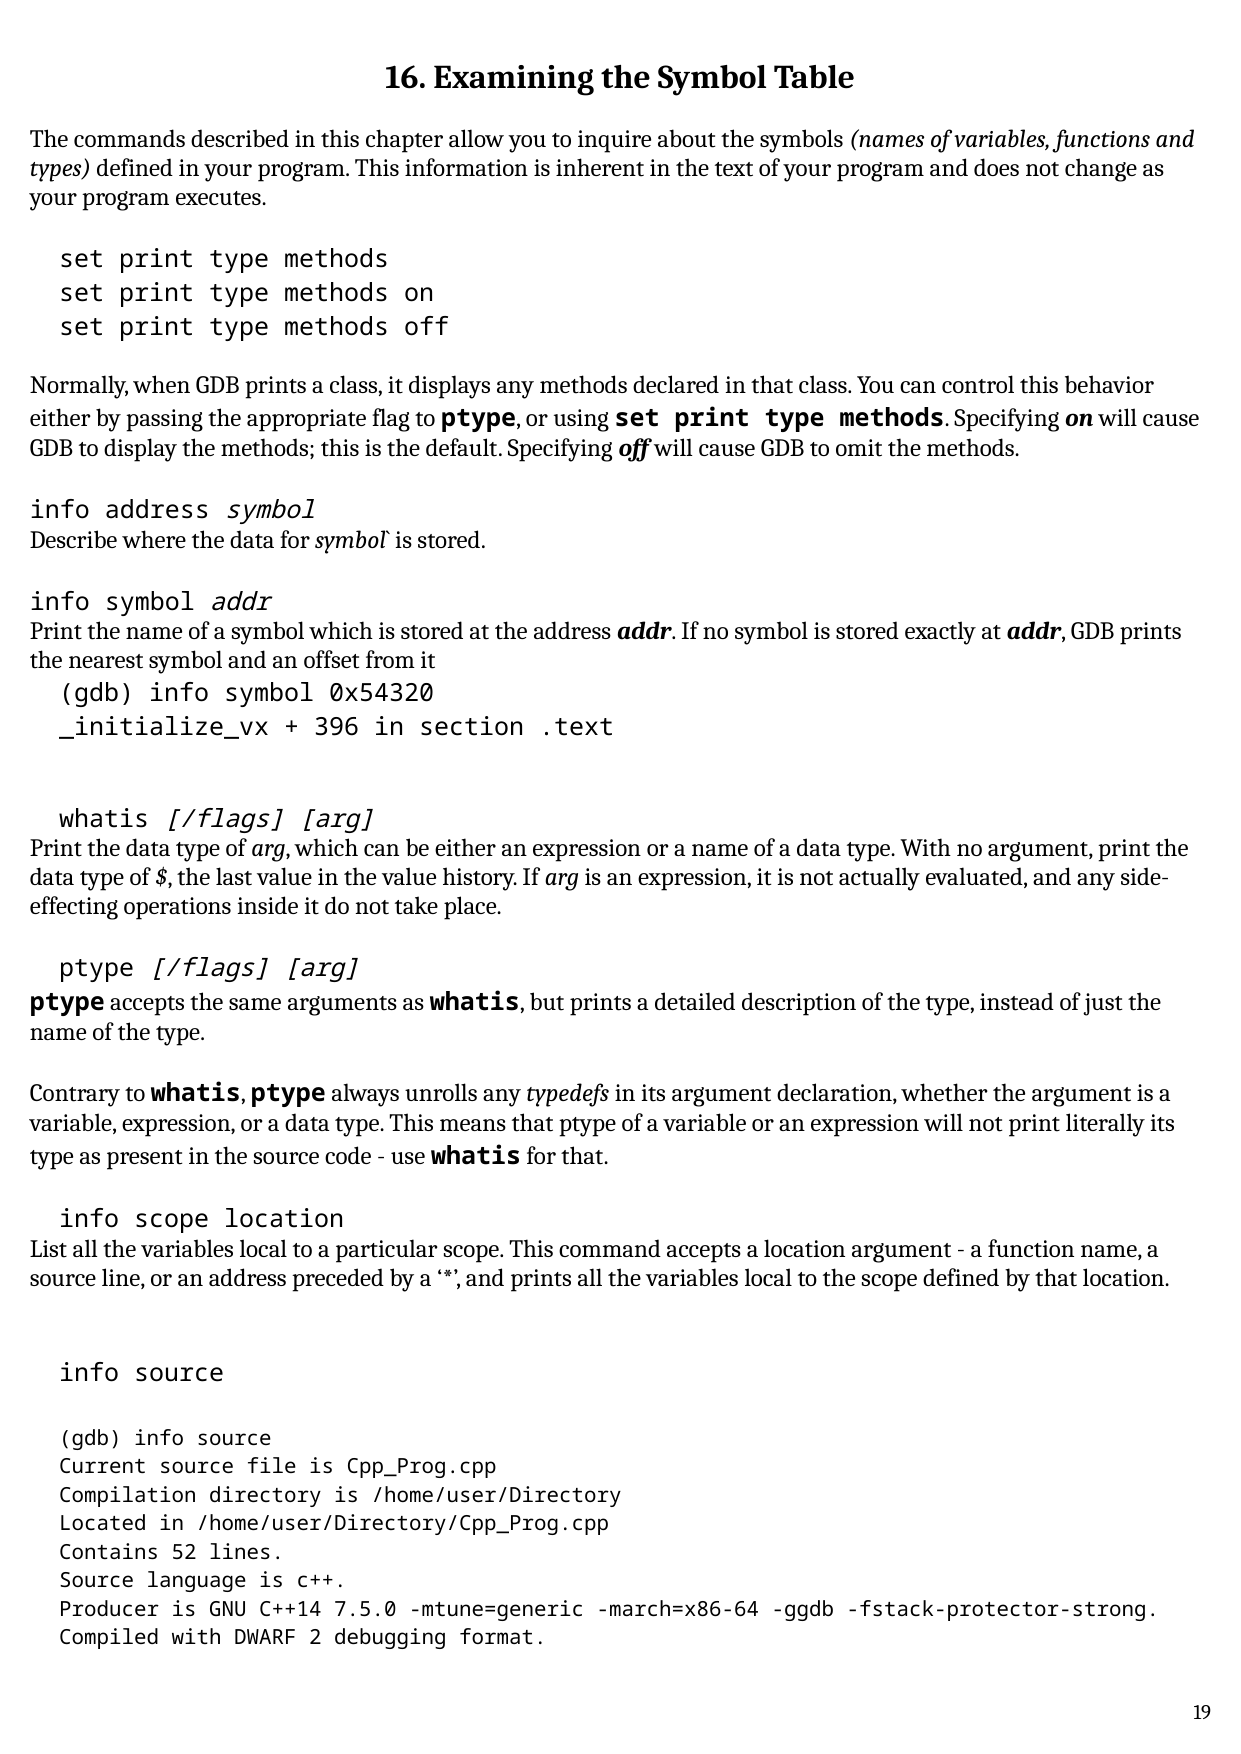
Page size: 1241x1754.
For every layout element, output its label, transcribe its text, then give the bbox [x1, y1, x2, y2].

text (gdb) info symbol 0x54320 [59, 675, 1211, 709]
text The commands described in this chapter allow you to inquire about the symbols (names of variables, functions and types) defined in your program. This information is inherent in the text of your program and does not change as your program executes. [29, 125, 1211, 212]
text whatis [/flags] [arg] [59, 800, 1211, 834]
text set print type methods [59, 240, 1211, 274]
text Source language is c++. [59, 1565, 1211, 1594]
text Producer is GNU C++14 7.5.0 -mtune=generic -march=x86-64 -ggdb -fstack-protector-strong. [59, 1594, 1211, 1622]
text Located in /home/user/Directory/Cpp_Prog.cpp [59, 1508, 1211, 1537]
text (gdb) info source [59, 1423, 1211, 1452]
text Normally, when GDB prints a class, it displays any methods declared in that class. You can control this behavior either by passing the appropriate flag to ptype, or using set print type methods. Specifying on will cause GDB to display the methods; this is the default. Specifying off will cause GDB to omit the methods. [29, 371, 1211, 463]
subtitle 16. Examining the Symbol Table [29, 58, 1211, 97]
text ptype [/flags] [arg] [59, 949, 1211, 983]
text set print type methods on [59, 274, 1211, 308]
text set print type methods off [59, 308, 1211, 342]
text Compiled with DWARF 2 debugging format. [59, 1622, 1211, 1651]
text info symbol addr [29, 583, 1211, 617]
text ptype accepts the same arguments as whatis, but prints a detailed description of the type, instead of just the name of the type. [29, 983, 1211, 1046]
text Print the data type of arg, which can be either an expression or a name of a data type. With no argument, print the data type of $, the last value in the value history. If arg is an expression, it is not actually evaluated, and any side-effecting operations inside it do not take place. [29, 834, 1211, 921]
text Current source file is Cpp_Prog.cpp [59, 1452, 1211, 1480]
text List all the variables local to a particular scope. This command accepts a location argument - a function name, a source line, or an address preceded by a ‘*’, and prints all the variables local to the scope defined by that location. [29, 1235, 1211, 1292]
text Describe where the data for symbol` is stored. [29, 526, 1211, 554]
text _initialize_vx + 396 in section .text [59, 709, 1211, 743]
text info source [59, 1355, 1211, 1389]
text Compilation directory is /home/user/Directory [59, 1480, 1211, 1508]
text info address symbol [29, 492, 1211, 526]
text Contains 52 lines. [59, 1537, 1211, 1565]
text info scope location [59, 1201, 1211, 1235]
text Print the name of a symbol which is stored at the address addr. If no symbol is stored exactly at addr, GDB prints the nearest symbol and an offset from it [29, 617, 1211, 675]
text Contrary to whatis, ptype always unrolls any typedefs in its argument declaration, whether the argument is a variable, expression, or a data type. This means that ptype of a variable or an expression will not print literally its type as present in the source code - use whatis for that. [29, 1075, 1211, 1172]
